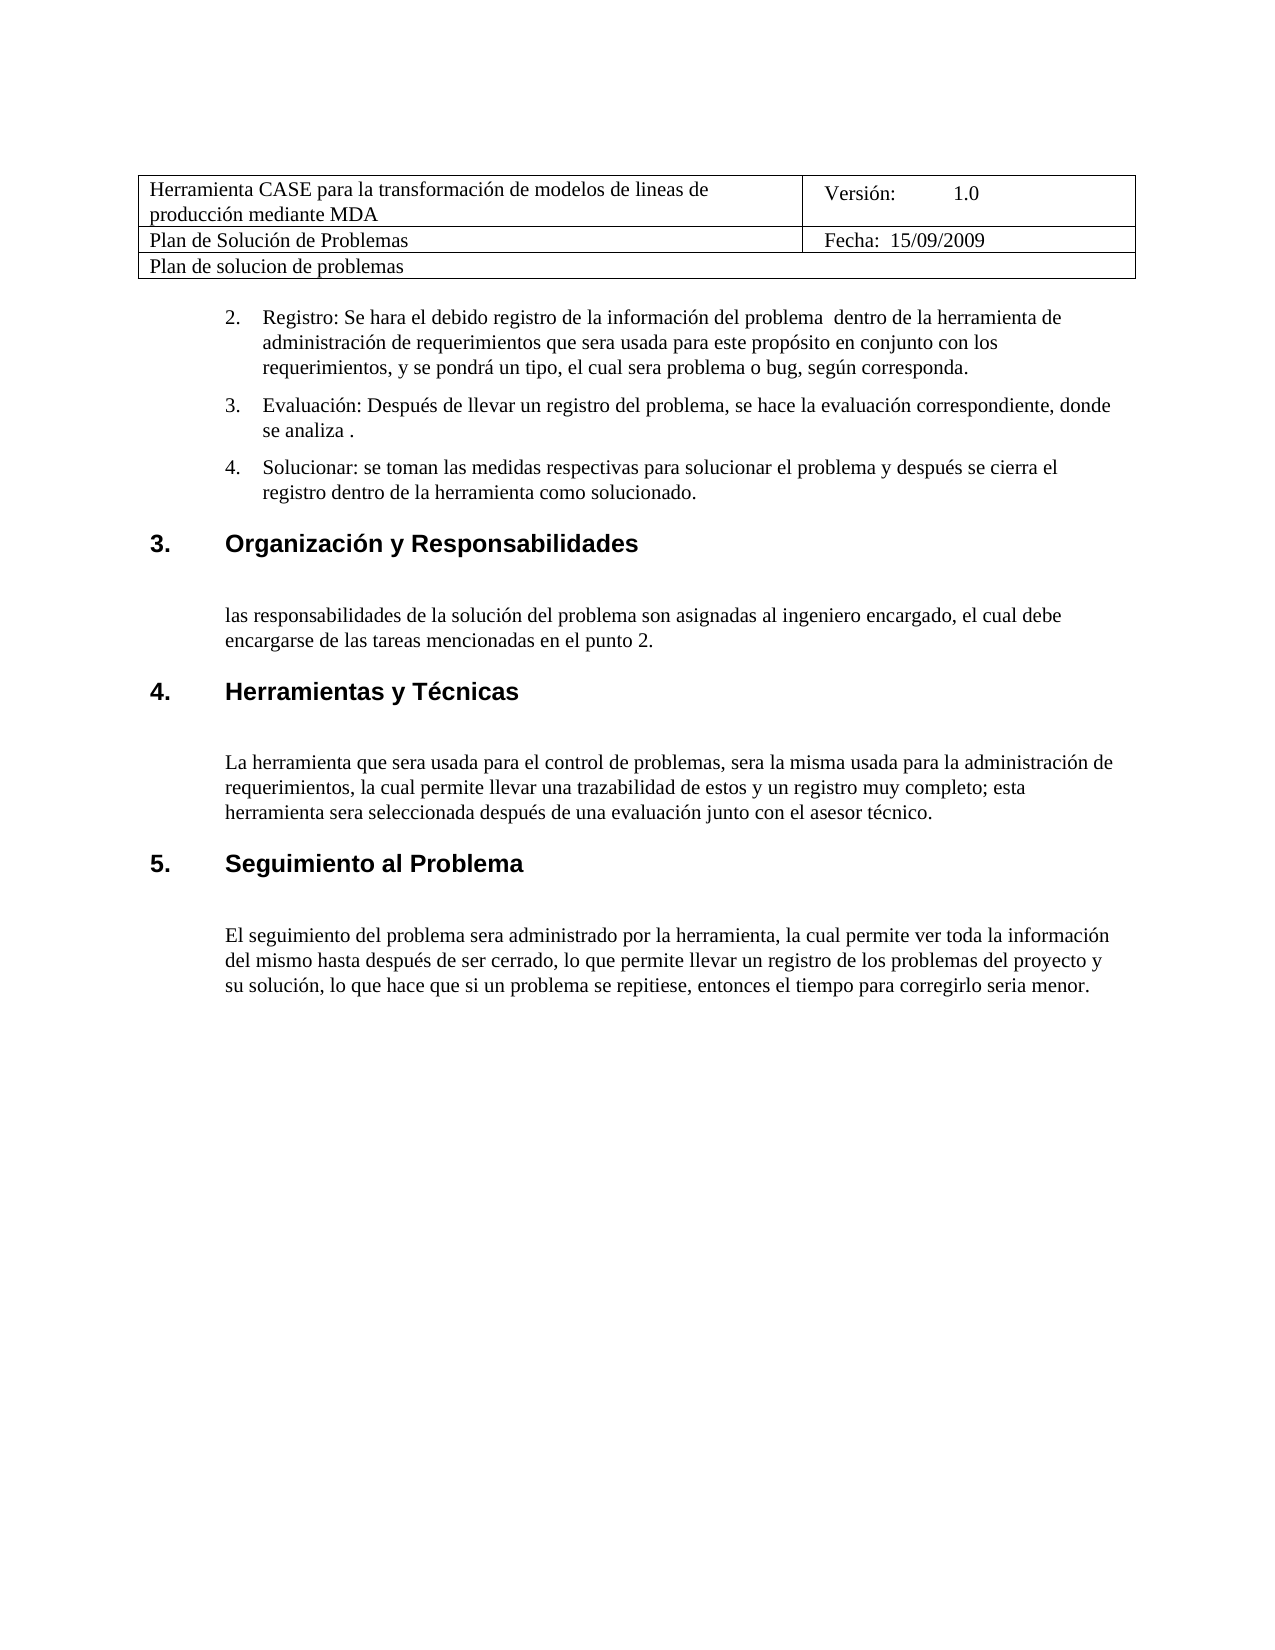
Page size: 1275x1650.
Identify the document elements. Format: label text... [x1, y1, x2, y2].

list Solucionar: se toman las medidas respectivas para solucionar el problema y después se cierra el registro dentro de la herramienta como solucionado. [225, 454, 1125, 504]
subtitle Organización y Responsabilidades [150, 529, 1125, 558]
subtitle Herramientas y Técnicas [150, 677, 1125, 705]
subtitle Seguimiento al Problema [150, 849, 1125, 878]
text las responsabilidades de la solución del problema son asignadas al ingeniero encargado, el cual debe encargarse de las tareas mencionadas en el punto 2. [225, 602, 1125, 652]
text El seguimiento del problema sera administrado por la herramienta, la cual permite ver toda la información del mismo hasta después de ser cerrado, lo que permite llevar un registro de los problemas del proyecto y su solución, lo que hace que si un problema se repitiese, entonces el tiempo para corregirlo seria menor. [225, 922, 1125, 997]
list Registro: Se hara el debido registro de la información del problema dentro de la herramienta de administración de requerimientos que sera usada para este propósito en conjunto con los requerimientos, y se pondrá un tipo, el cual sera problema o bug, según corresponda. [225, 304, 1125, 379]
text La herramienta que sera usada para el control de problemas, sera la misma usada para la administración de requerimientos, la cual permite llevar una trazabilidad de estos y un registro muy completo; esta herramienta sera seleccionada después de una evaluación junto con el asesor técnico. [225, 749, 1125, 824]
list Evaluación: Después de llevar un registro del problema, se hace la evaluación correspondiente, donde se analiza . [225, 392, 1125, 442]
